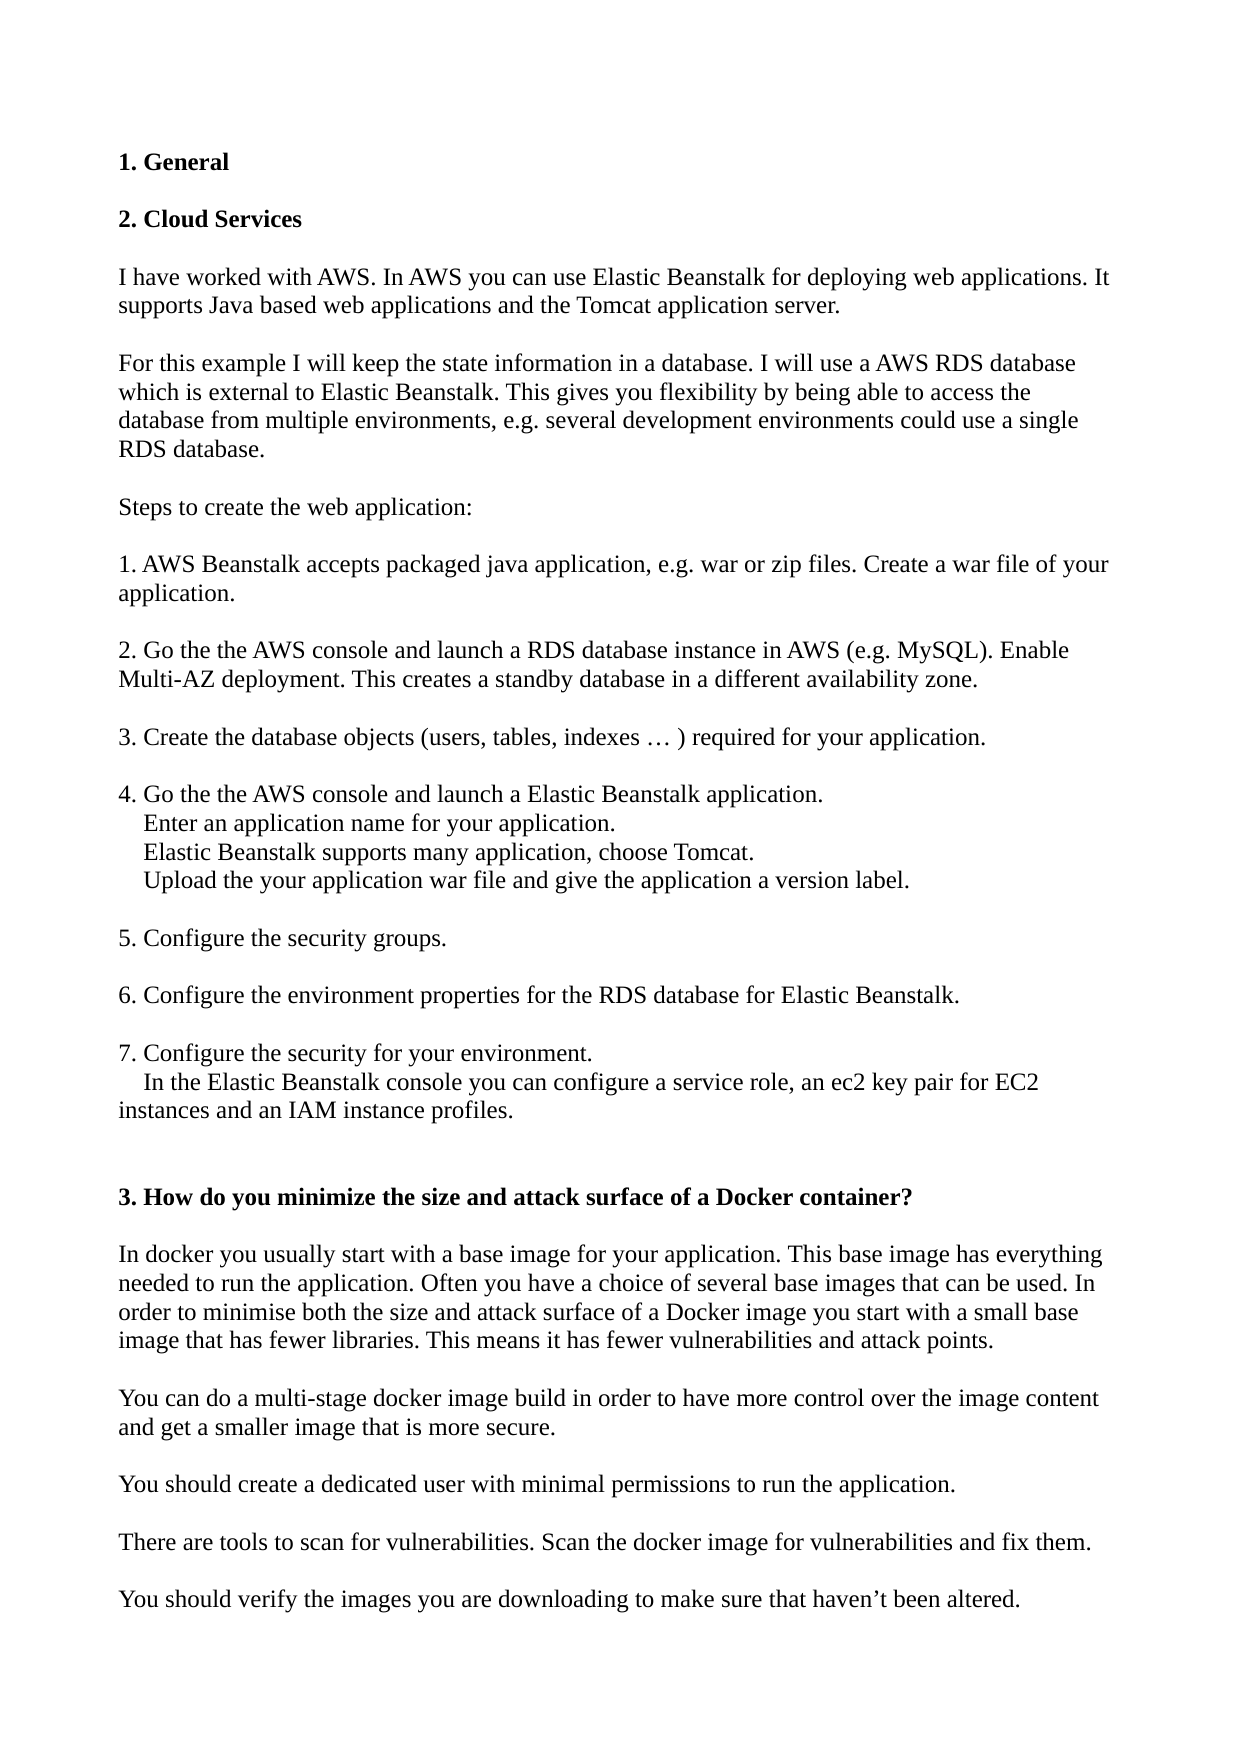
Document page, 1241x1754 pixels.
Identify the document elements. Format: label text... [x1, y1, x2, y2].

text I have worked with AWS. In AWS you can use Elastic Beanstalk for deploying web applications. It supports Java based web applications and the Tomcat application server. [118, 262, 1122, 319]
text 6. Configure the environment properties for the RDS database for Elastic Beanstalk. [118, 981, 1122, 1009]
text Upload the your application war file and give the application a version label. [118, 866, 1122, 894]
text You should create a dedicated user with minimal permissions to run the application. [118, 1469, 1122, 1498]
text Enter an application name for your application. [118, 808, 1122, 837]
text In docker you usually start with a base image for your application. This base image has everything needed to run the application. Often you have a choice of several base images that can be used. In order to minimise both the size and attack surface of a Docker image you start with a small base image that has fewer libraries. This means it has fewer vulnerabilities and attack points. [118, 1239, 1122, 1354]
text 1. General [118, 147, 1122, 176]
text 7. Configure the security for your environment. [118, 1038, 1122, 1067]
text 2. Go the the AWS console and launch a RDS database instance in AWS (e.g. MySQL). Enable Multi-AZ deployment. This creates a standby database in a different availability zone. [118, 636, 1122, 693]
text 5. Configure the security groups. [118, 923, 1122, 952]
text There are tools to scan for vulnerabilities. Scan the docker image for vulnerabilities and fix them. [118, 1527, 1122, 1556]
text You should verify the images you are downloading to make sure that haven’t been altered. [118, 1584, 1122, 1613]
text 3. How do you minimize the size and attack surface of a Docker container? [118, 1182, 1122, 1211]
text Elastic Beanstalk supports many application, choose Tomcat. [118, 837, 1122, 866]
text 3. Create the database objects (users, tables, indexes … ) required for your application. [118, 722, 1122, 751]
text You can do a multi-stage docker image build in order to have more control over the image content and get a smaller image that is more secure. [118, 1383, 1122, 1441]
text In the Elastic Beanstalk console you can configure a service role, an ec2 key pair for EC2 instances and an IAM instance profiles. [118, 1067, 1122, 1124]
text 1. AWS Beanstalk accepts packaged java application, e.g. war or zip files. Create a war file of your application. [118, 549, 1122, 607]
text Steps to create the web application: [118, 492, 1122, 521]
text For this example I will keep the state information in a database. I will use a AWS RDS database which is external to Elastic Beanstalk. This gives you flexibility by being able to access the database from multiple environments, e.g. several development environments could use a single RDS database. [118, 348, 1122, 463]
text 4. Go the the AWS console and launch a Elastic Beanstalk application. [118, 779, 1122, 808]
text 2. Cloud Services [118, 204, 1122, 233]
